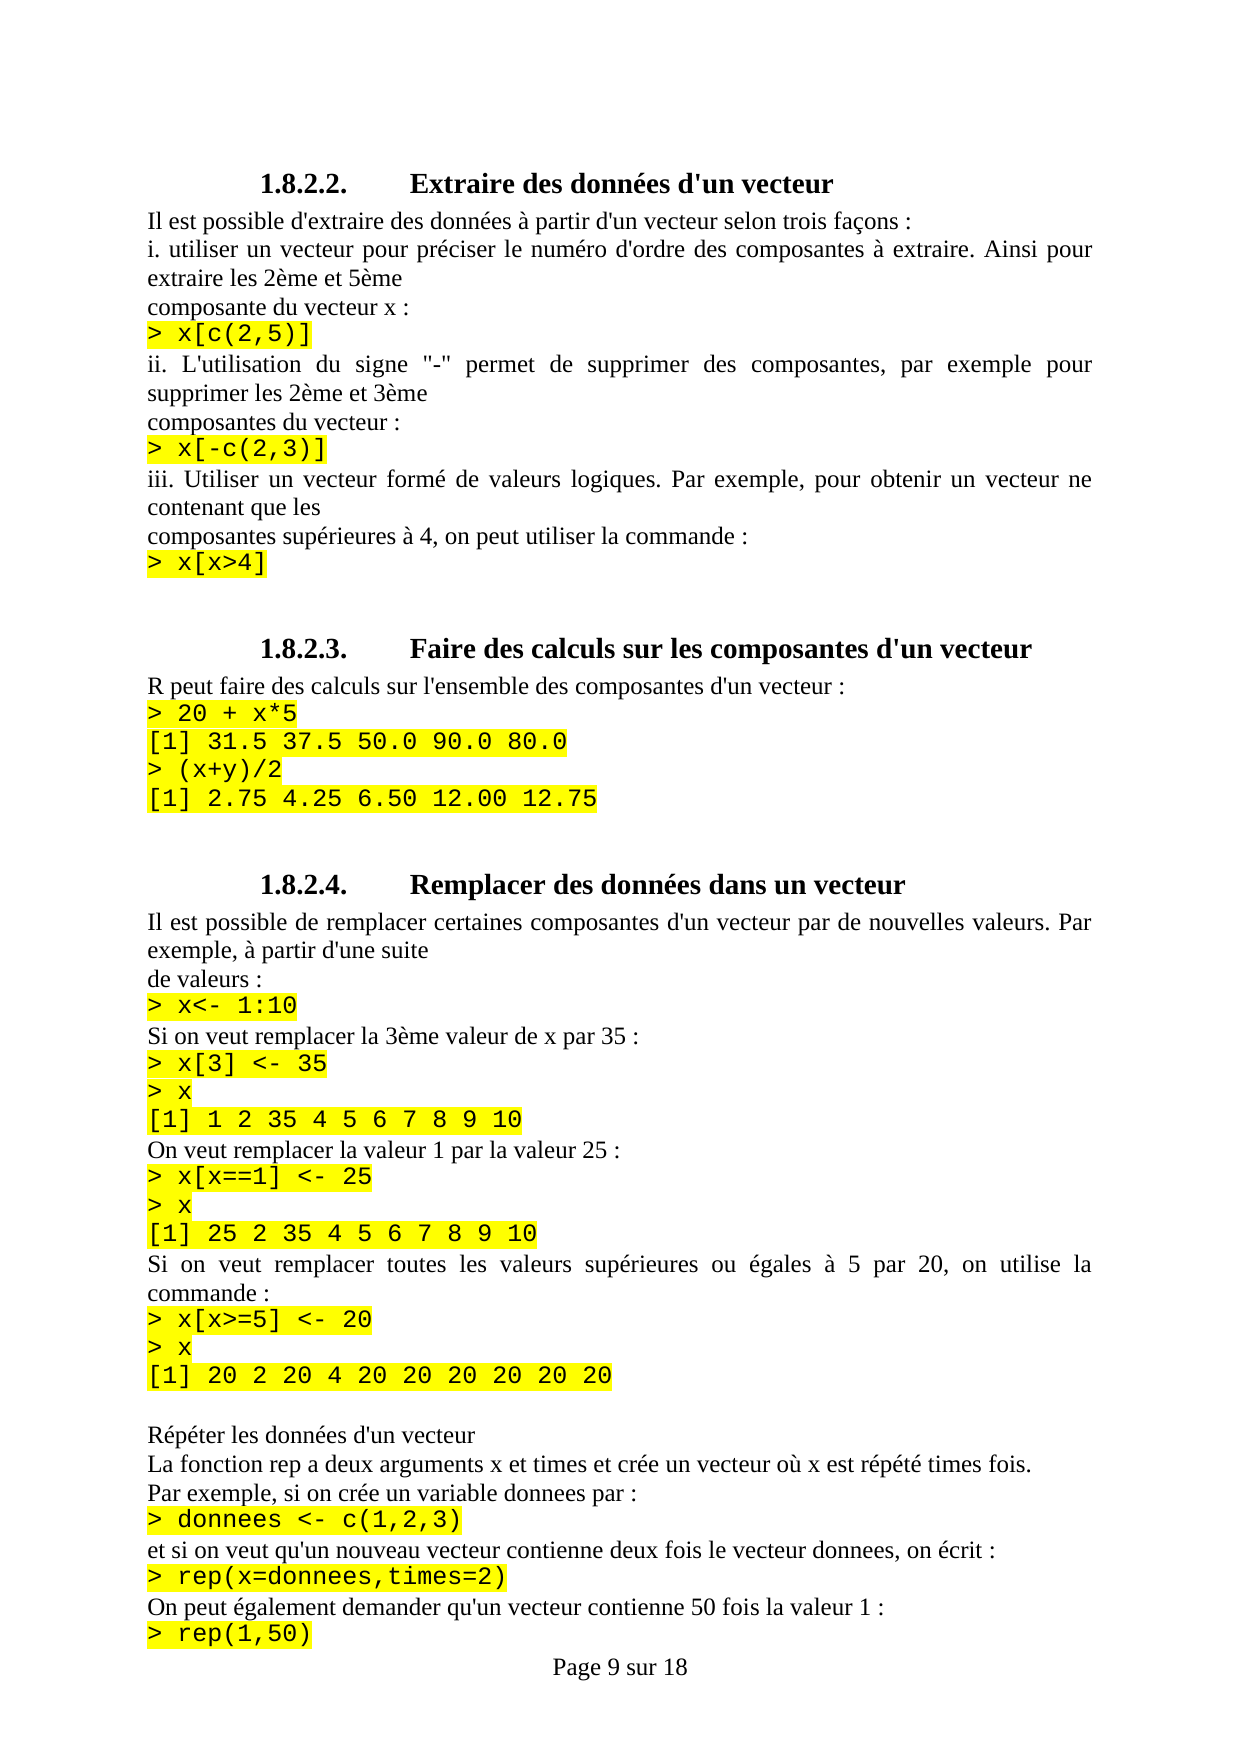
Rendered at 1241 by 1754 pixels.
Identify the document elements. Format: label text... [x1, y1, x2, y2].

text > x[c(2,5)] [147, 321, 1093, 349]
text On veut remplacer la valeur 1 par la valeur 25 : [147, 1135, 1093, 1164]
text > rep(x=donnees,times=2) [147, 1563, 1093, 1592]
text iii. Utiliser un vecteur formé de valeurs logiques. Par exemple, pour obtenir un vecteur ne contenant que les [147, 464, 1093, 521]
text composantes du vecteur : [147, 407, 1093, 435]
text > 20 + x*5 [147, 700, 1093, 728]
text > x[3] <- 35 [147, 1050, 1093, 1078]
text On peut également demander qu'un vecteur contienne 50 fois la valeur 1 : [147, 1592, 1093, 1621]
text [1] 31.5 37.5 50.0 90.0 80.0 [147, 728, 1093, 757]
text Par exemple, si on crée un variable donnees par : [147, 1478, 1093, 1506]
text > x<- 1:10 [147, 993, 1093, 1021]
text > rep(1,50) [147, 1621, 1093, 1649]
text composante du vecteur x : [147, 292, 1093, 321]
text composantes supérieures à 4, on peut utiliser la commande : [147, 521, 1093, 550]
text Il est possible de remplacer certaines composantes d'un vecteur par de nouvelles valeurs. Par exemple, à partir d'une suite [147, 907, 1093, 964]
text i. utiliser un vecteur pour préciser le numéro d'ordre des composantes à extraire. Ainsi pour extraire les 2ème et 5ème [147, 234, 1093, 292]
text R peut faire des calculs sur l'ensemble des composantes d'un vecteur : [147, 671, 1093, 700]
text Il est possible d'extraire des données à partir d'un vecteur selon trois façons : [147, 206, 1093, 234]
text [1] 25 2 35 4 5 6 7 8 9 10 [147, 1221, 1093, 1249]
text Répéter les données d'un vecteur [147, 1420, 1093, 1449]
text > x[-c(2,3)] [147, 435, 1093, 464]
text > x[x==1] <- 25 [147, 1164, 1093, 1192]
text > x [147, 1078, 1093, 1107]
text ii. L'utilisation du signe "-" permet de supprimer des composantes, par exemple pour supprimer les 2ème et 3ème [147, 349, 1093, 407]
text > x [147, 1335, 1093, 1363]
text de valeurs : [147, 964, 1093, 993]
text La fonction rep a deux arguments x et times et crée un vecteur où x est répété times fois. [147, 1449, 1093, 1478]
text [1] 1 2 35 4 5 6 7 8 9 10 [147, 1107, 1093, 1135]
text > x[x>4] [147, 550, 1093, 578]
text > donnees <- c(1,2,3) [147, 1506, 1093, 1535]
subtitle Extraire des données d'un vecteur [259, 166, 1093, 199]
text et si on veut qu'un nouveau vecteur contienne deux fois le vecteur donnees, on écrit : [147, 1535, 1093, 1563]
text [1] 20 2 20 4 20 20 20 20 20 20 [147, 1363, 1093, 1391]
subtitle Faire des calculs sur les composantes d'un vecteur [259, 632, 1093, 665]
text > x [147, 1192, 1093, 1221]
text > x[x>=5] <- 20 [147, 1306, 1093, 1335]
subtitle Remplacer des données dans un vecteur [259, 867, 1093, 901]
text > (x+y)/2 [147, 757, 1093, 785]
text [1] 2.75 4.25 6.50 12.00 12.75 [147, 785, 1093, 813]
text Si on veut remplacer la 3ème valeur de x par 35 : [147, 1021, 1093, 1050]
text Si on veut remplacer toutes les valeurs supérieures ou égales à 5 par 20, on utilise la commande : [147, 1249, 1093, 1306]
